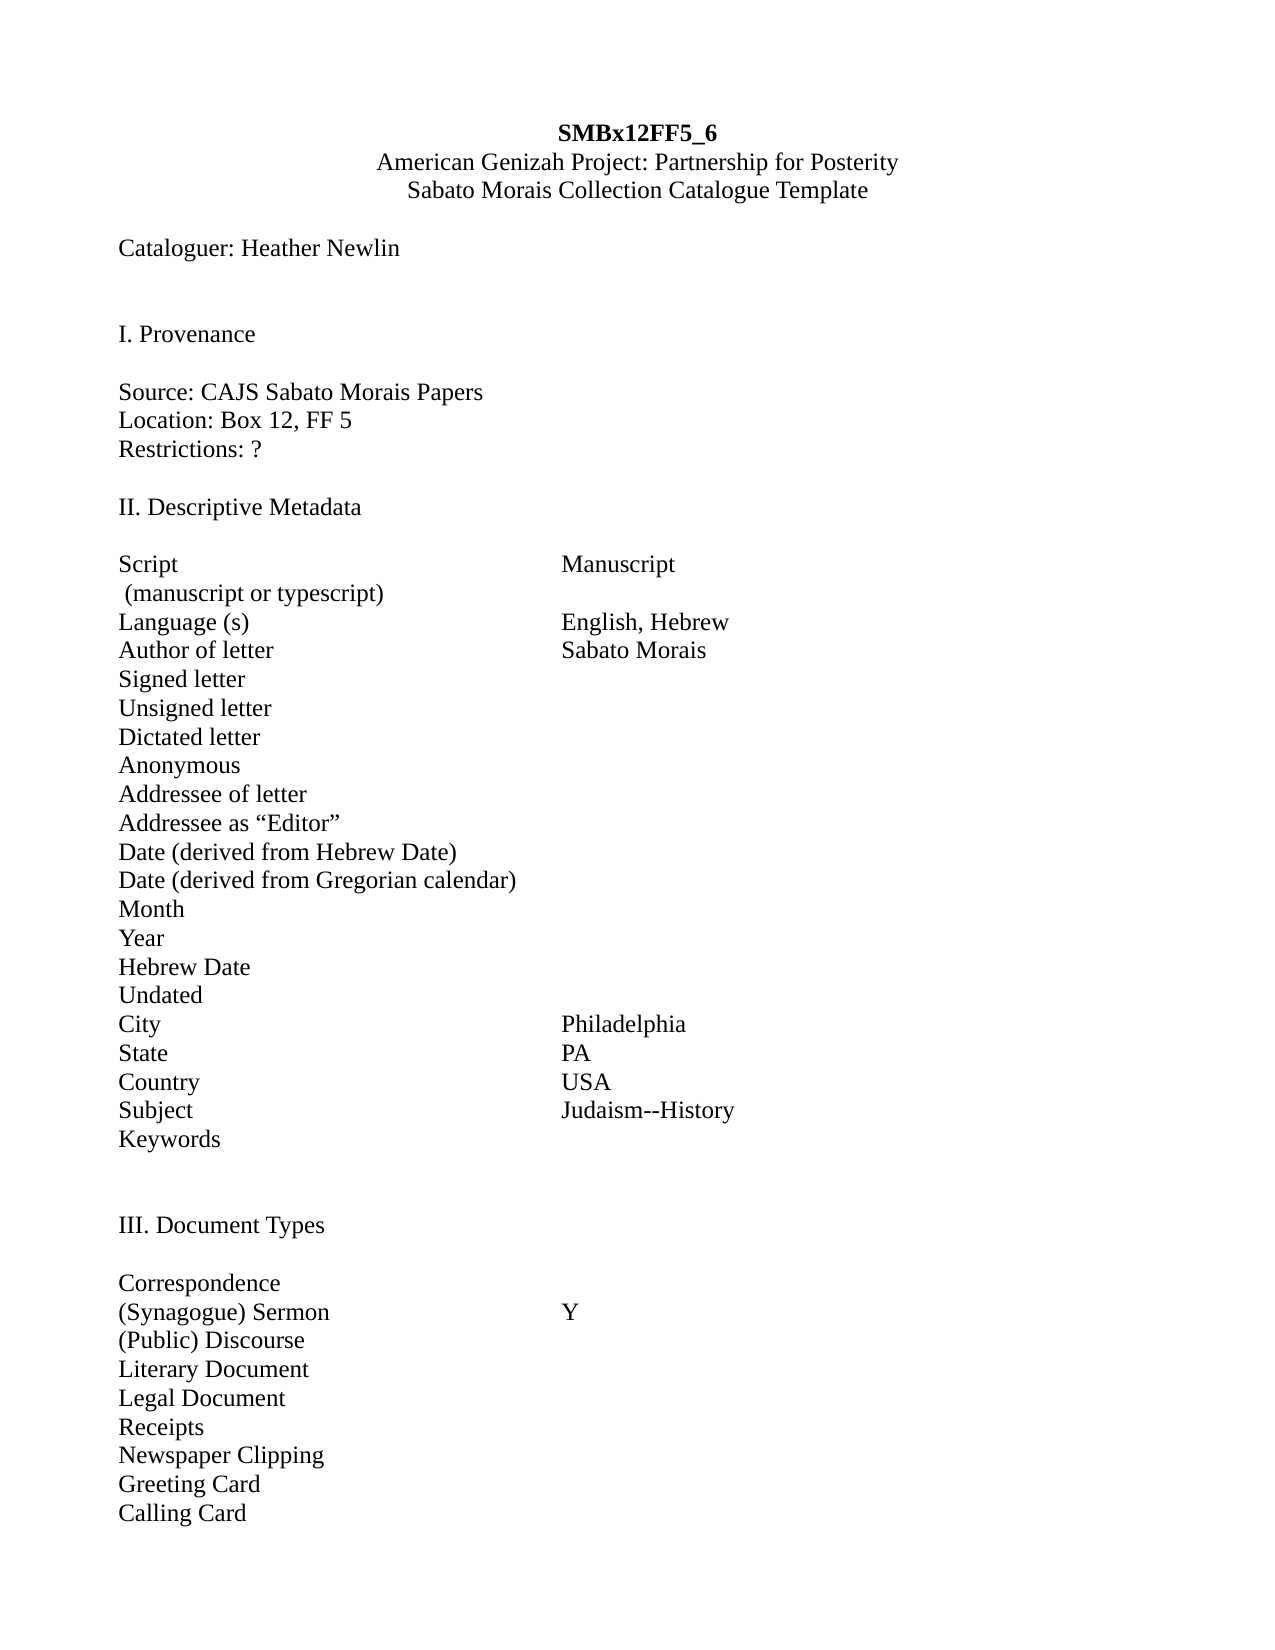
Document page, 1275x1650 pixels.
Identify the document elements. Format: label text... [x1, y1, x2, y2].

text Year [118, 923, 1157, 952]
text City Philadelphia [118, 1009, 1157, 1038]
text Country USA [118, 1067, 1157, 1096]
text Hebrew Date [118, 952, 1157, 981]
text Keywords [118, 1124, 1157, 1153]
text SMBx12FF5_6 [118, 118, 1157, 147]
text (Synagogue) Sermon Y [118, 1297, 1157, 1326]
text Author of letter Sabato Morais [118, 636, 1157, 664]
text Unsigned letter [118, 693, 1157, 722]
text Anonymous [118, 751, 1157, 779]
text Cataloguer: Heather Newlin [118, 233, 1157, 262]
text State PA [118, 1038, 1157, 1067]
text Addressee of letter [118, 779, 1157, 808]
text Date (derived from Gregorian calendar) [118, 866, 1157, 894]
text (Public) Discourse [118, 1326, 1157, 1354]
text Newspaper Clipping [118, 1441, 1157, 1469]
text Legal Document [118, 1383, 1157, 1412]
text Literary Document [118, 1354, 1157, 1383]
text Language (s) English, Hebrew [118, 607, 1157, 636]
text Sabato Morais Collection Catalogue Template [118, 176, 1157, 204]
text Receipts [118, 1412, 1157, 1441]
text Location: Box 12, FF 5 [118, 406, 1157, 434]
text American Genizah Project: Partnership for Posterity [118, 147, 1157, 176]
text Month [118, 894, 1157, 923]
text Correspondence [118, 1268, 1157, 1297]
text I. Provenance [118, 319, 1157, 348]
text II. Descriptive Metadata [118, 492, 1157, 521]
text Signed letter [118, 664, 1157, 693]
text Source: CAJS Sabato Morais Papers [118, 377, 1157, 406]
text Addressee as “Editor” [118, 808, 1157, 837]
text (manuscript or typescript) [118, 578, 1157, 607]
text III. Document Types [118, 1211, 1157, 1239]
text Subject Judaism--History [118, 1096, 1157, 1124]
text Script Manuscript [118, 549, 1157, 578]
text Restrictions: ? [118, 434, 1157, 463]
text Greeting Card [118, 1469, 1157, 1498]
text Dictated letter [118, 722, 1157, 751]
text Calling Card [118, 1498, 1157, 1527]
text Undated [118, 981, 1157, 1009]
text Date (derived from Hebrew Date) [118, 837, 1157, 866]
